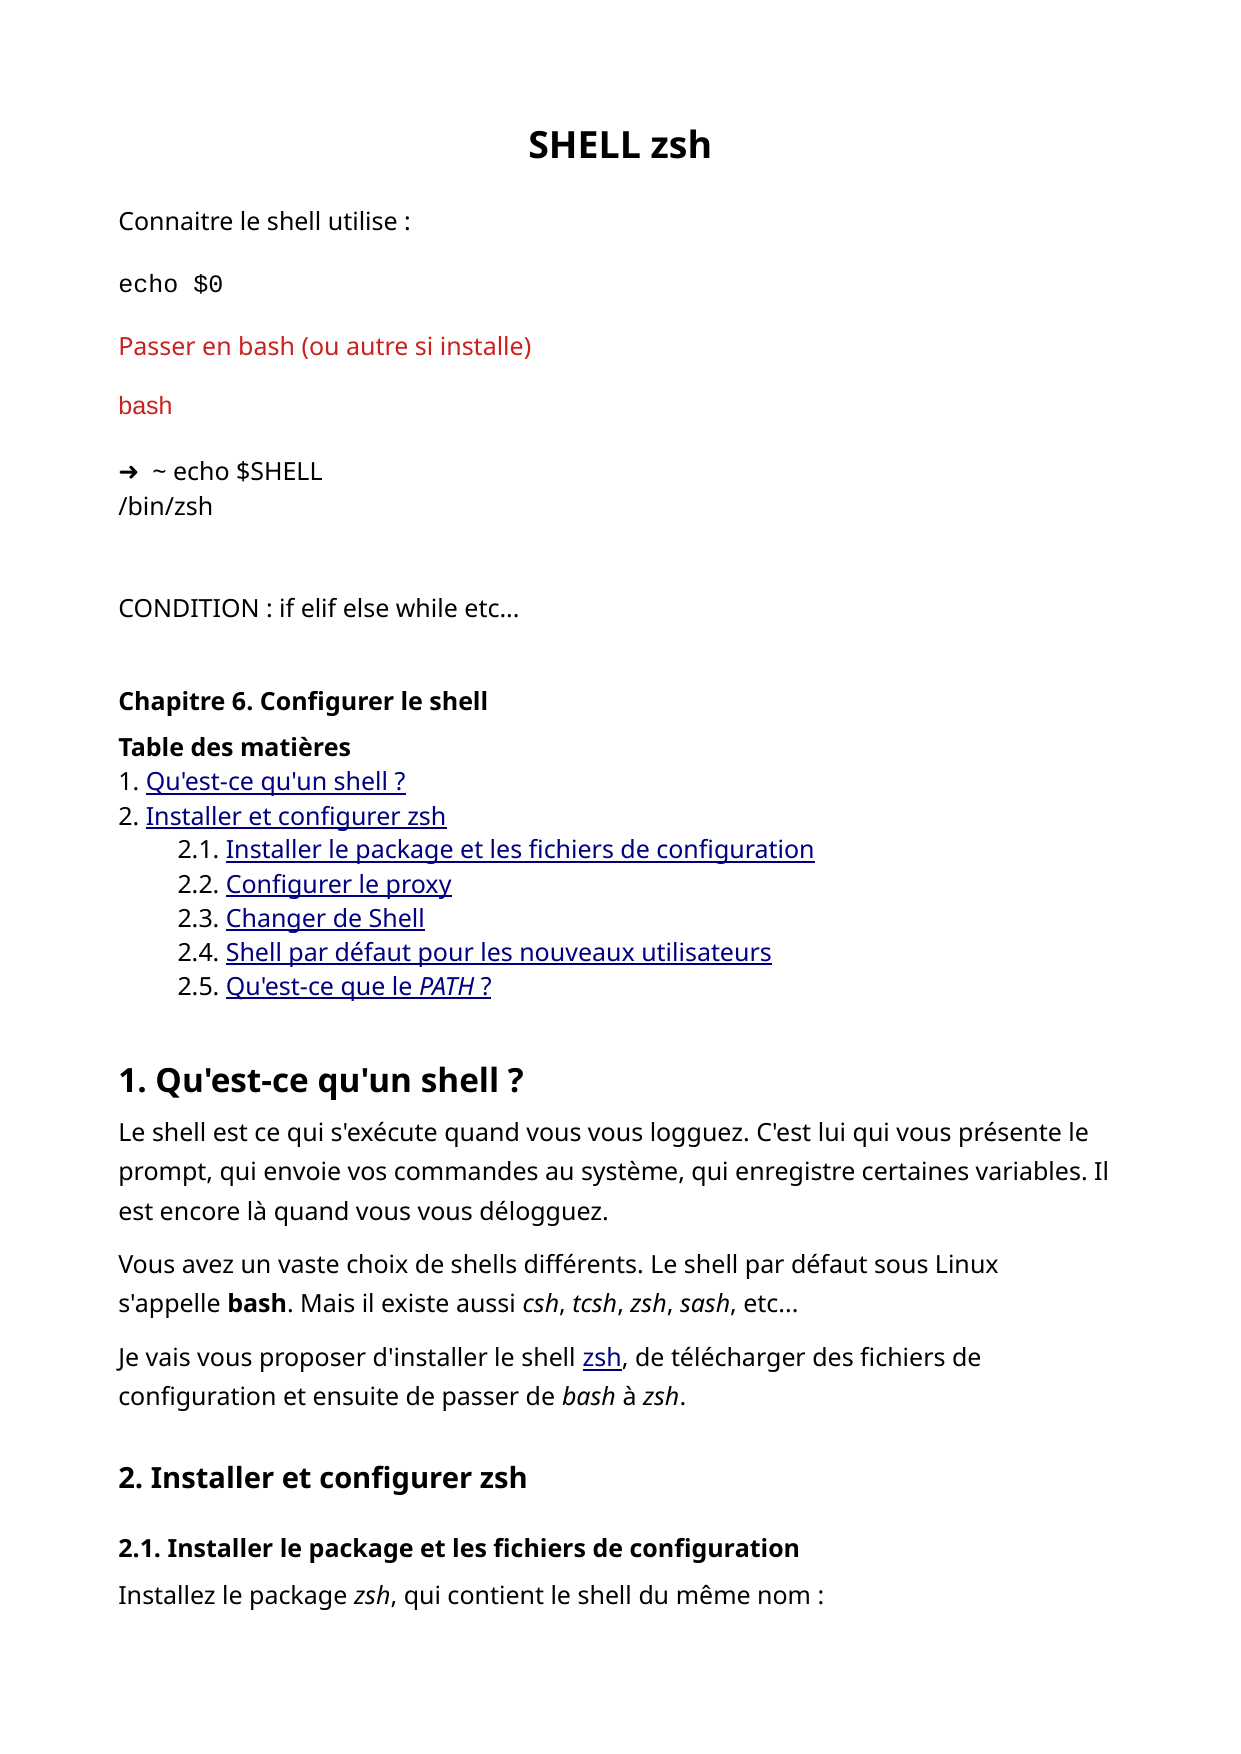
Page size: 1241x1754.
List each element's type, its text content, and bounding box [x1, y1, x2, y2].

subtitle 2. Installer et configurer zsh [118, 1458, 1122, 1497]
subtitle 1. Qu'est-ce qu'un shell ? [118, 1057, 1122, 1102]
text /bin/zsh [118, 488, 1122, 522]
subtitle 2. Installer et configurer zsh [118, 798, 1122, 832]
text Je vais vous proposer d'installer le shell zsh, de télécharger des fichiers de configuration et ensuite de passer de bash à zsh. [118, 1340, 1122, 1413]
subtitle 1. Qu'est-ce qu'un shell ? [118, 764, 1122, 798]
text Connaitre le shell utilise : [118, 203, 1122, 237]
subtitle 2.4. Shell par défaut pour les nouveaux utilisateurs [177, 934, 1122, 968]
text SHELL zsh [118, 118, 1122, 169]
subtitle 2.1. Installer le package et les fichiers de configuration [118, 1531, 1122, 1565]
text CONDITION : if elif else while etc... [118, 590, 1122, 624]
subtitle 2.2. Configurer le proxy [177, 866, 1122, 900]
subtitle Chapitre 6. Configurer le shell [118, 683, 1122, 717]
subtitle 2.5. Qu'est-ce que le PATH ? [177, 968, 1122, 1002]
subtitle Table des matières [118, 730, 1122, 764]
text Installez le package zsh, qui contient le shell du même nom : [118, 1577, 1122, 1611]
text Vous avez un vaste choix de shells différents. Le shell par défaut sous Linux s'appelle bash. Mais il existe aussi csh, tcsh, zsh, sash, etc... [118, 1247, 1122, 1320]
text echo $0 [118, 271, 1122, 300]
text ➜ ~ echo $SHELL [118, 454, 1122, 488]
text bash [118, 391, 1122, 420]
text Passer en bash (ou autre si installe) [118, 328, 1122, 362]
subtitle 2.1. Installer le package et les fichiers de configuration [177, 832, 1122, 866]
subtitle 2.3. Changer de Shell [177, 900, 1122, 934]
text Le shell est ce qui s'exécute quand vous vous logguez. C'est lui qui vous présente le prompt, qui envoie vos commandes au système, qui enregistre certaines variables. Il est encore là quand vous vous délogguez. [118, 1115, 1122, 1227]
